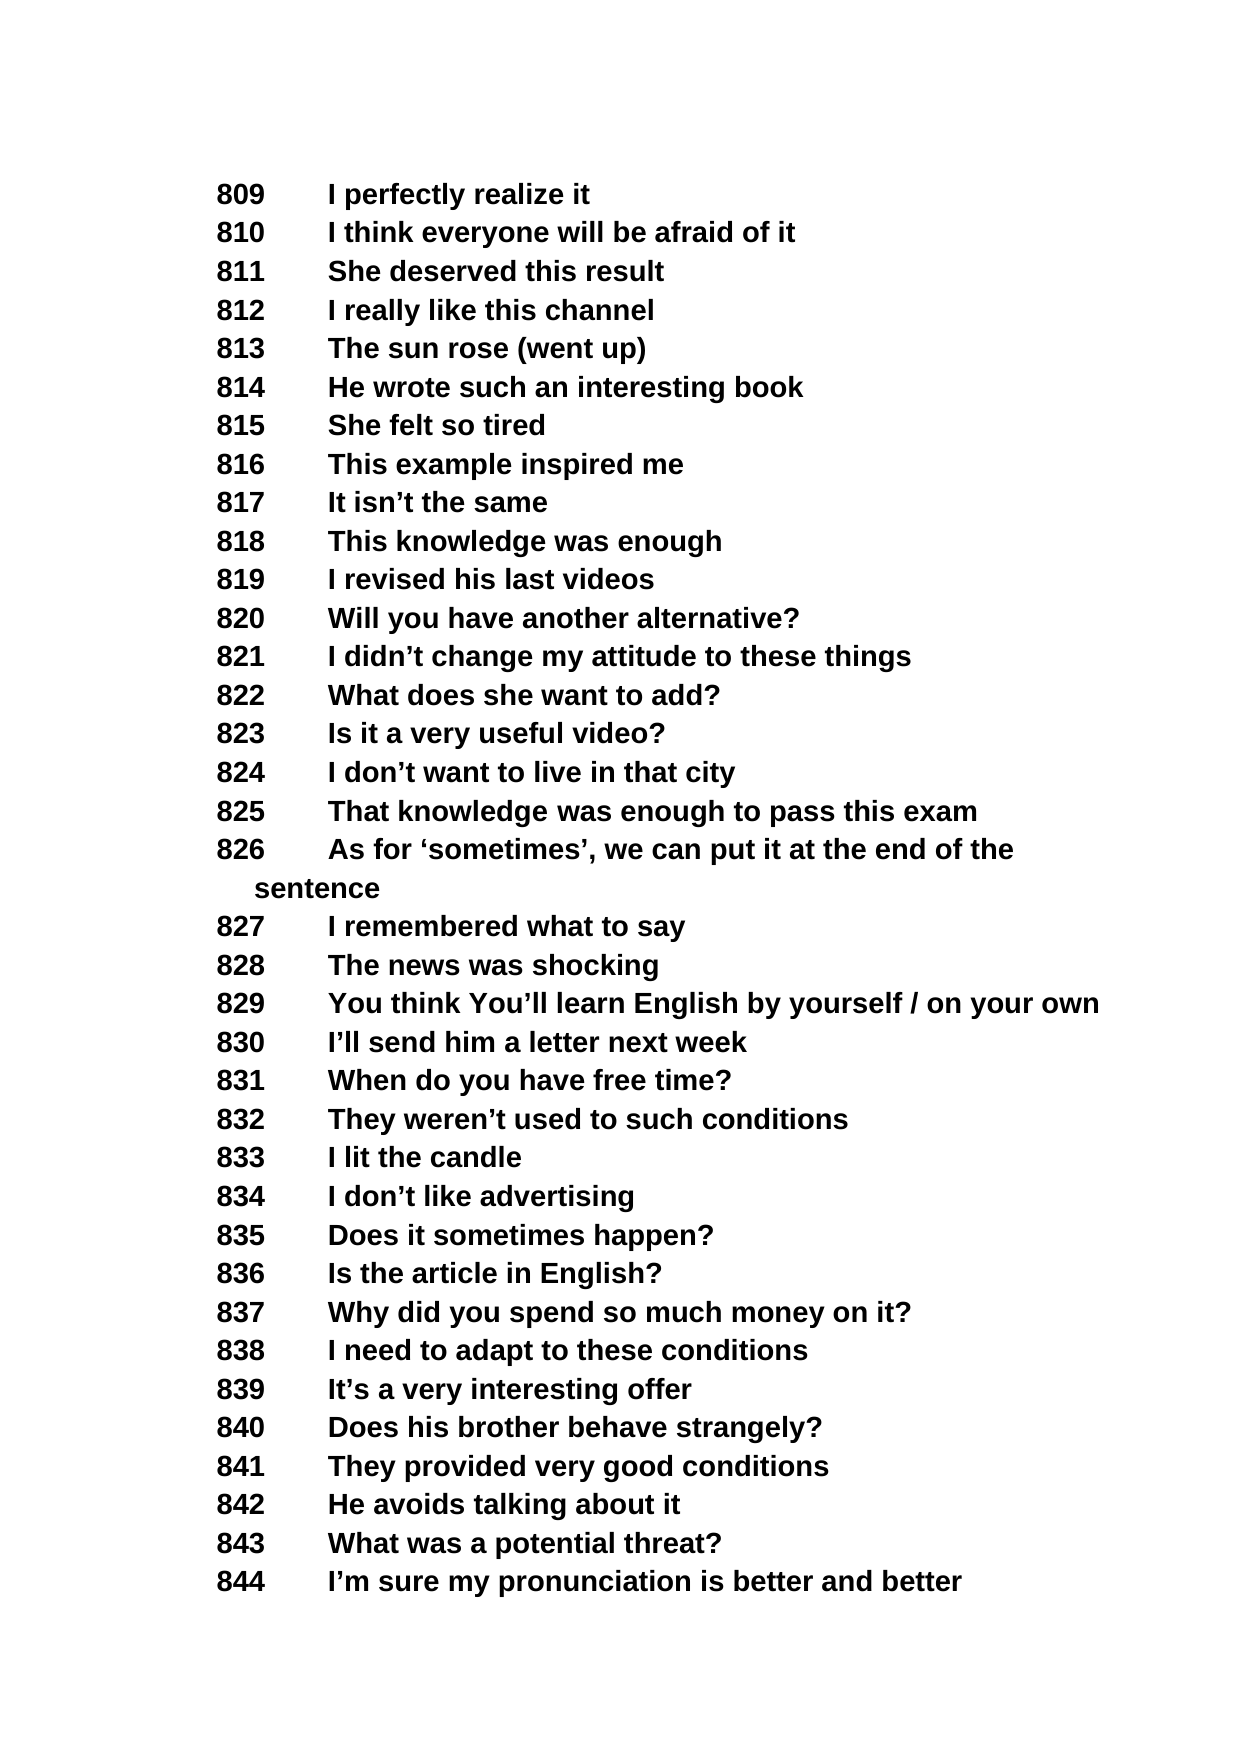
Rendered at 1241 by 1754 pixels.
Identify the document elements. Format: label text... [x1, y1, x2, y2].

list Does his brother behave strangely? [216, 1410, 1149, 1444]
list When do you have free time? [216, 1063, 1149, 1097]
list This knowledge was enough [216, 524, 1149, 557]
list As for ‘sometimes’, we can put it at the end of the sentence [216, 832, 1149, 904]
list She deserved this result [216, 254, 1149, 287]
list I’m sure my pronunciation is better and better [216, 1564, 1149, 1598]
list He avoids talking about it [216, 1487, 1149, 1521]
list She felt so tired [216, 408, 1149, 442]
list You think You’ll learn English by yourself / on your own [216, 986, 1149, 1020]
list I don’t like advertising [216, 1179, 1149, 1212]
list Is the article in English? [216, 1256, 1149, 1289]
list This example inspired me [216, 447, 1149, 480]
list I lit the candle [216, 1140, 1149, 1174]
list I need to adapt to these conditions [216, 1333, 1149, 1367]
list The news was shocking [216, 948, 1149, 981]
list I think everyone will be afraid of it [216, 215, 1149, 249]
list I revised his last videos [216, 562, 1149, 596]
list They provided very good conditions [216, 1449, 1149, 1482]
list What was a potential threat? [216, 1526, 1149, 1559]
list Why did you spend so much money on it? [216, 1294, 1149, 1328]
list I didn’t change my attitude to these things [216, 639, 1149, 673]
list The sun rose (went up) [216, 331, 1149, 364]
list I remembered what to say [216, 909, 1149, 943]
list It isn’t the same [216, 485, 1149, 519]
list That knowledge was enough to pass this exam [216, 793, 1149, 827]
list They weren’t used to such conditions [216, 1102, 1149, 1135]
list Will you have another alternative? [216, 601, 1149, 634]
list I’ll send him a letter next week [216, 1025, 1149, 1058]
list I perfectly realize it [216, 177, 1149, 210]
list He wrote such an interesting book [216, 369, 1149, 403]
list I don’t want to live in that city [216, 755, 1149, 788]
list What does she want to add? [216, 678, 1149, 711]
list Is it a very useful video? [216, 716, 1149, 750]
list Does it sometimes happen? [216, 1217, 1149, 1251]
list I really like this channel [216, 292, 1149, 326]
list It’s a very interesting offer [216, 1372, 1149, 1405]
